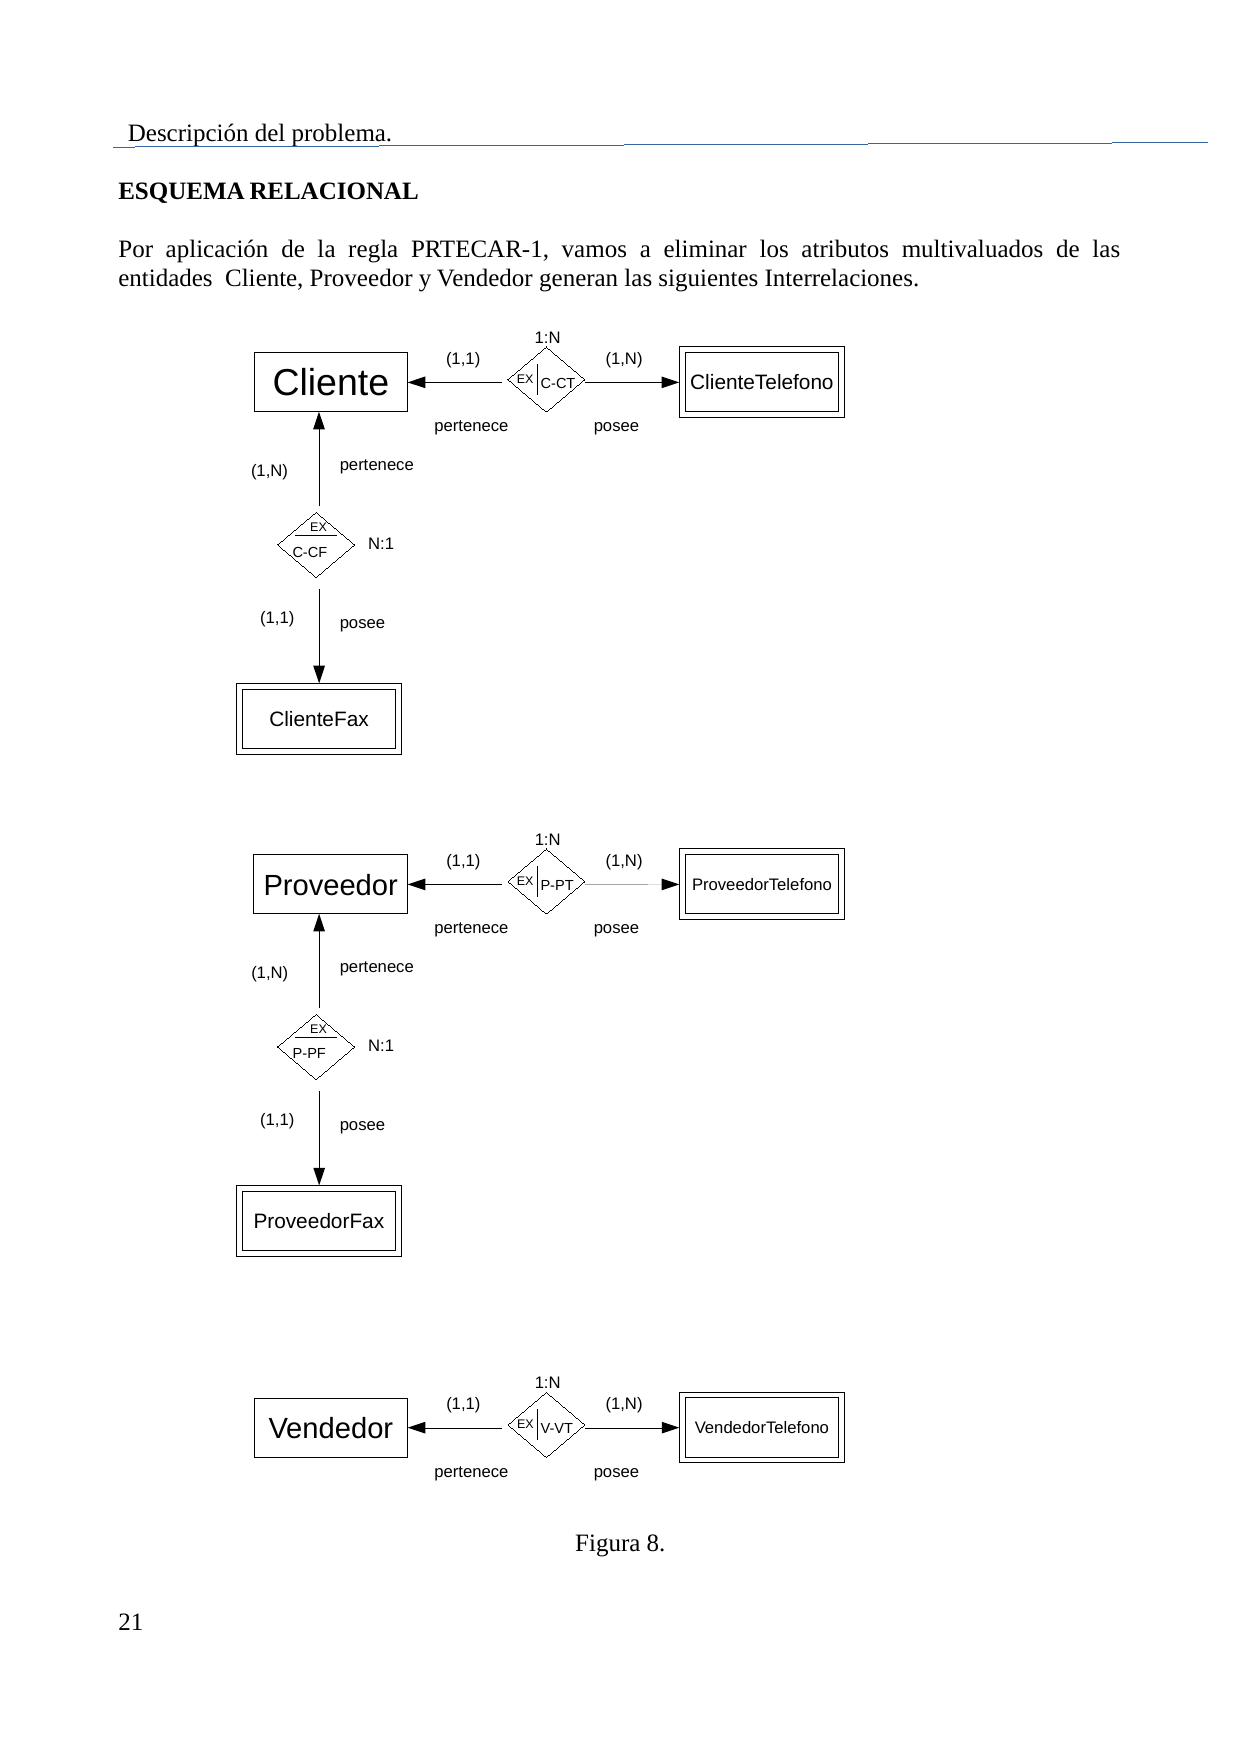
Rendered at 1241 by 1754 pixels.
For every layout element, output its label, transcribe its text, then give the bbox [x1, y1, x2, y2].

text ESQUEMA RELACIONAL [118, 176, 1122, 205]
text Por aplicación de la regla PRTECAR-1, vamos a eliminar los atributos multivaluados de las entidades Cliente, Proveedor y Vendedor generan las siguientes Interrelaciones. [118, 234, 1122, 291]
text Figura 8. [118, 1528, 1122, 1556]
